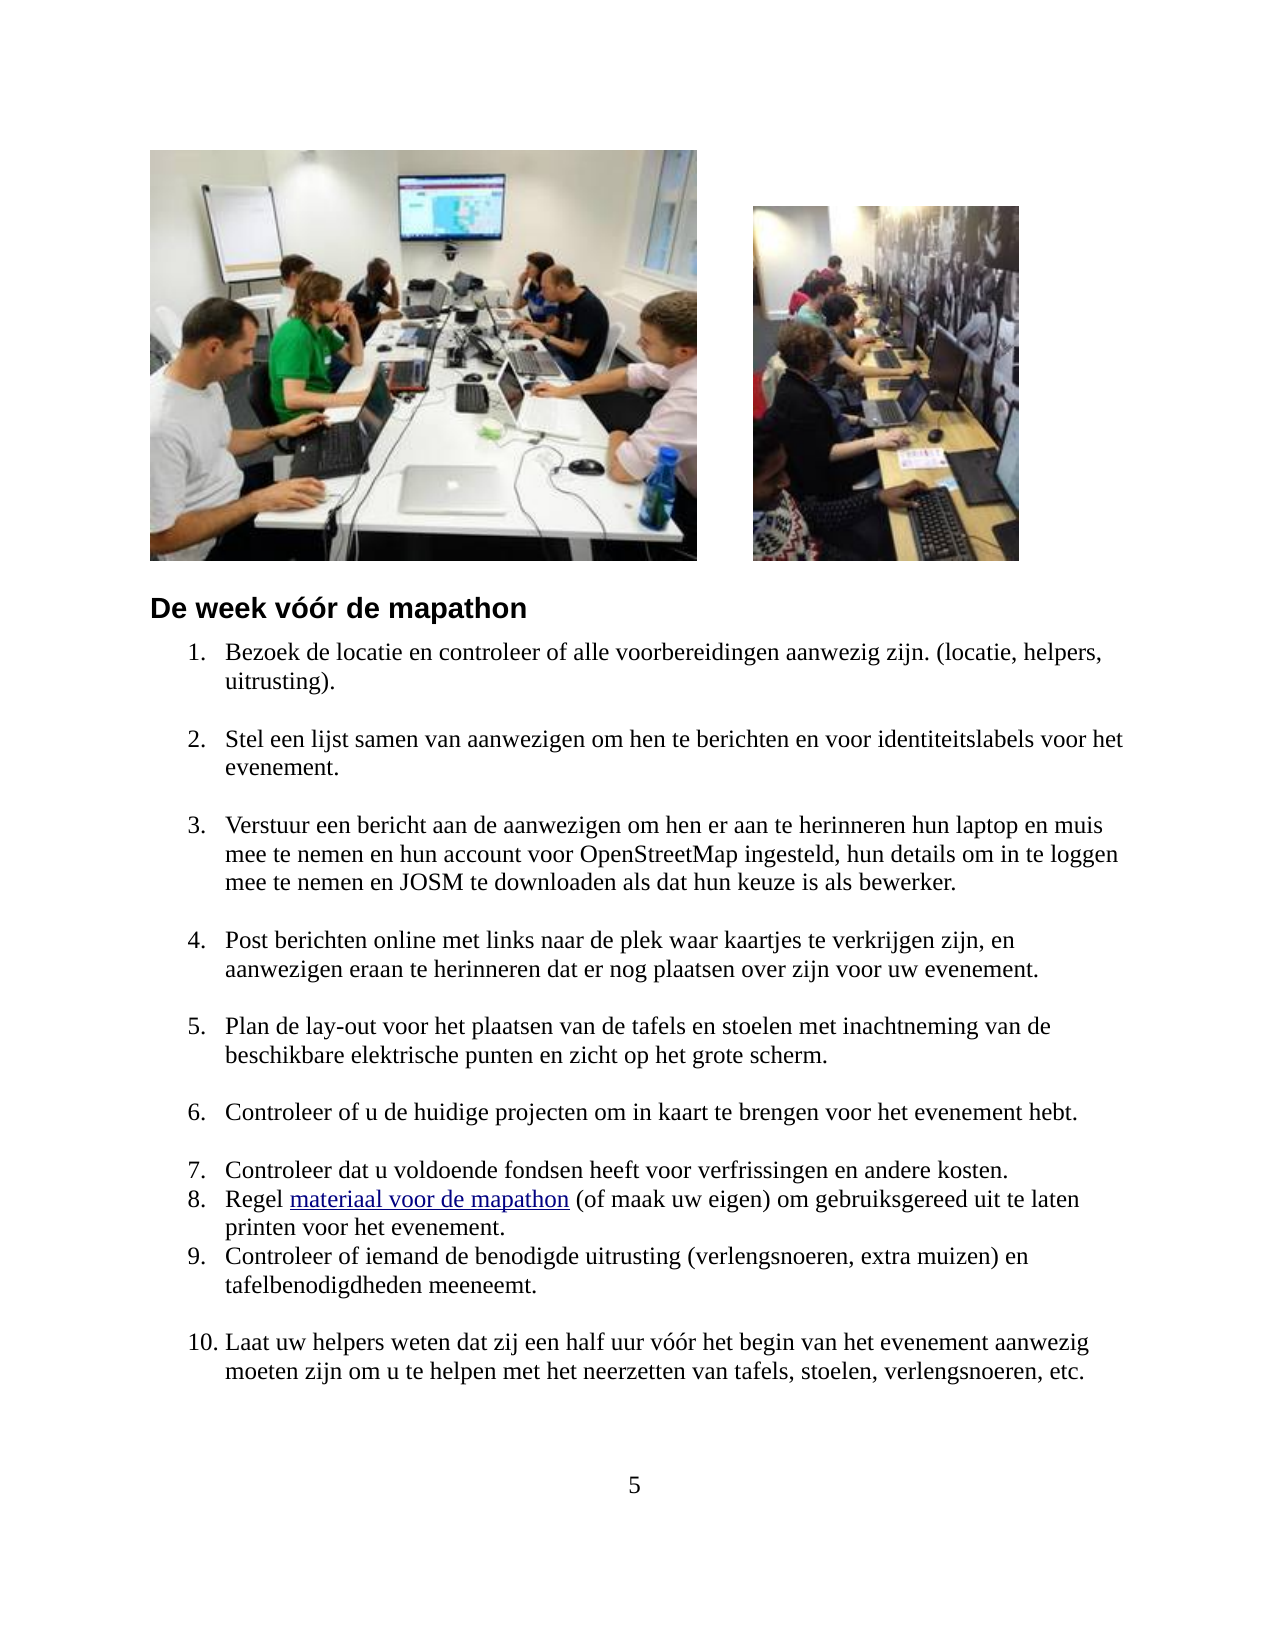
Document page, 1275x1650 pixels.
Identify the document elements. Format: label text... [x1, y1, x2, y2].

list Plan de lay-out voor het plaatsen van de tafels en stoelen met inachtneming van de beschikbare elektrische punten en zicht op het grote scherm. [187, 1011, 1125, 1097]
subtitle De week vóór de mapathon [150, 591, 1125, 625]
list Regel materiaal voor de mapathon (of maak uw eigen) om gebruiksgereed uit te laten printen voor het evenement. [187, 1184, 1125, 1241]
picture [150, 150, 697, 561]
picture [753, 206, 1019, 561]
list Bezoek de locatie en controleer of alle voorbereidingen aanwezig zijn. (locatie, helpers, uitrusting). [187, 637, 1125, 724]
list Controleer of iemand de benodigde uitrusting (verlengsnoeren, extra muizen) en tafelbenodigdheden meeneemt. [187, 1241, 1125, 1327]
list Stel een lijst samen van aanwezigen om hen te berichten en voor identiteitslabels voor het evenement. [187, 724, 1125, 810]
list Controleer dat u voldoende fondsen heeft voor verfrissingen en andere kosten. [187, 1155, 1125, 1184]
list Verstuur een bericht aan de aanwezigen om hen er aan te herinneren hun laptop en muis mee te nemen en hun account voor OpenStreetMap ingesteld, hun details om in te loggen mee te nemen en JOSM te downloaden als dat hun keuze is als bewerker. [187, 810, 1125, 925]
list Laat uw helpers weten dat zij een half uur vóór het begin van het evenement aanwezig moeten zijn om u te helpen met het neerzetten van tafels, stoelen, verlengsnoeren, etc. [187, 1327, 1125, 1414]
list Post berichten online met links naar de plek waar kaartjes te verkrijgen zijn, en aanwezigen eraan te herinneren dat er nog plaatsen over zijn voor uw evenement. [187, 925, 1125, 1011]
list Controleer of u de huidige projecten om in kaart te brengen voor het evenement hebt. [187, 1097, 1125, 1155]
